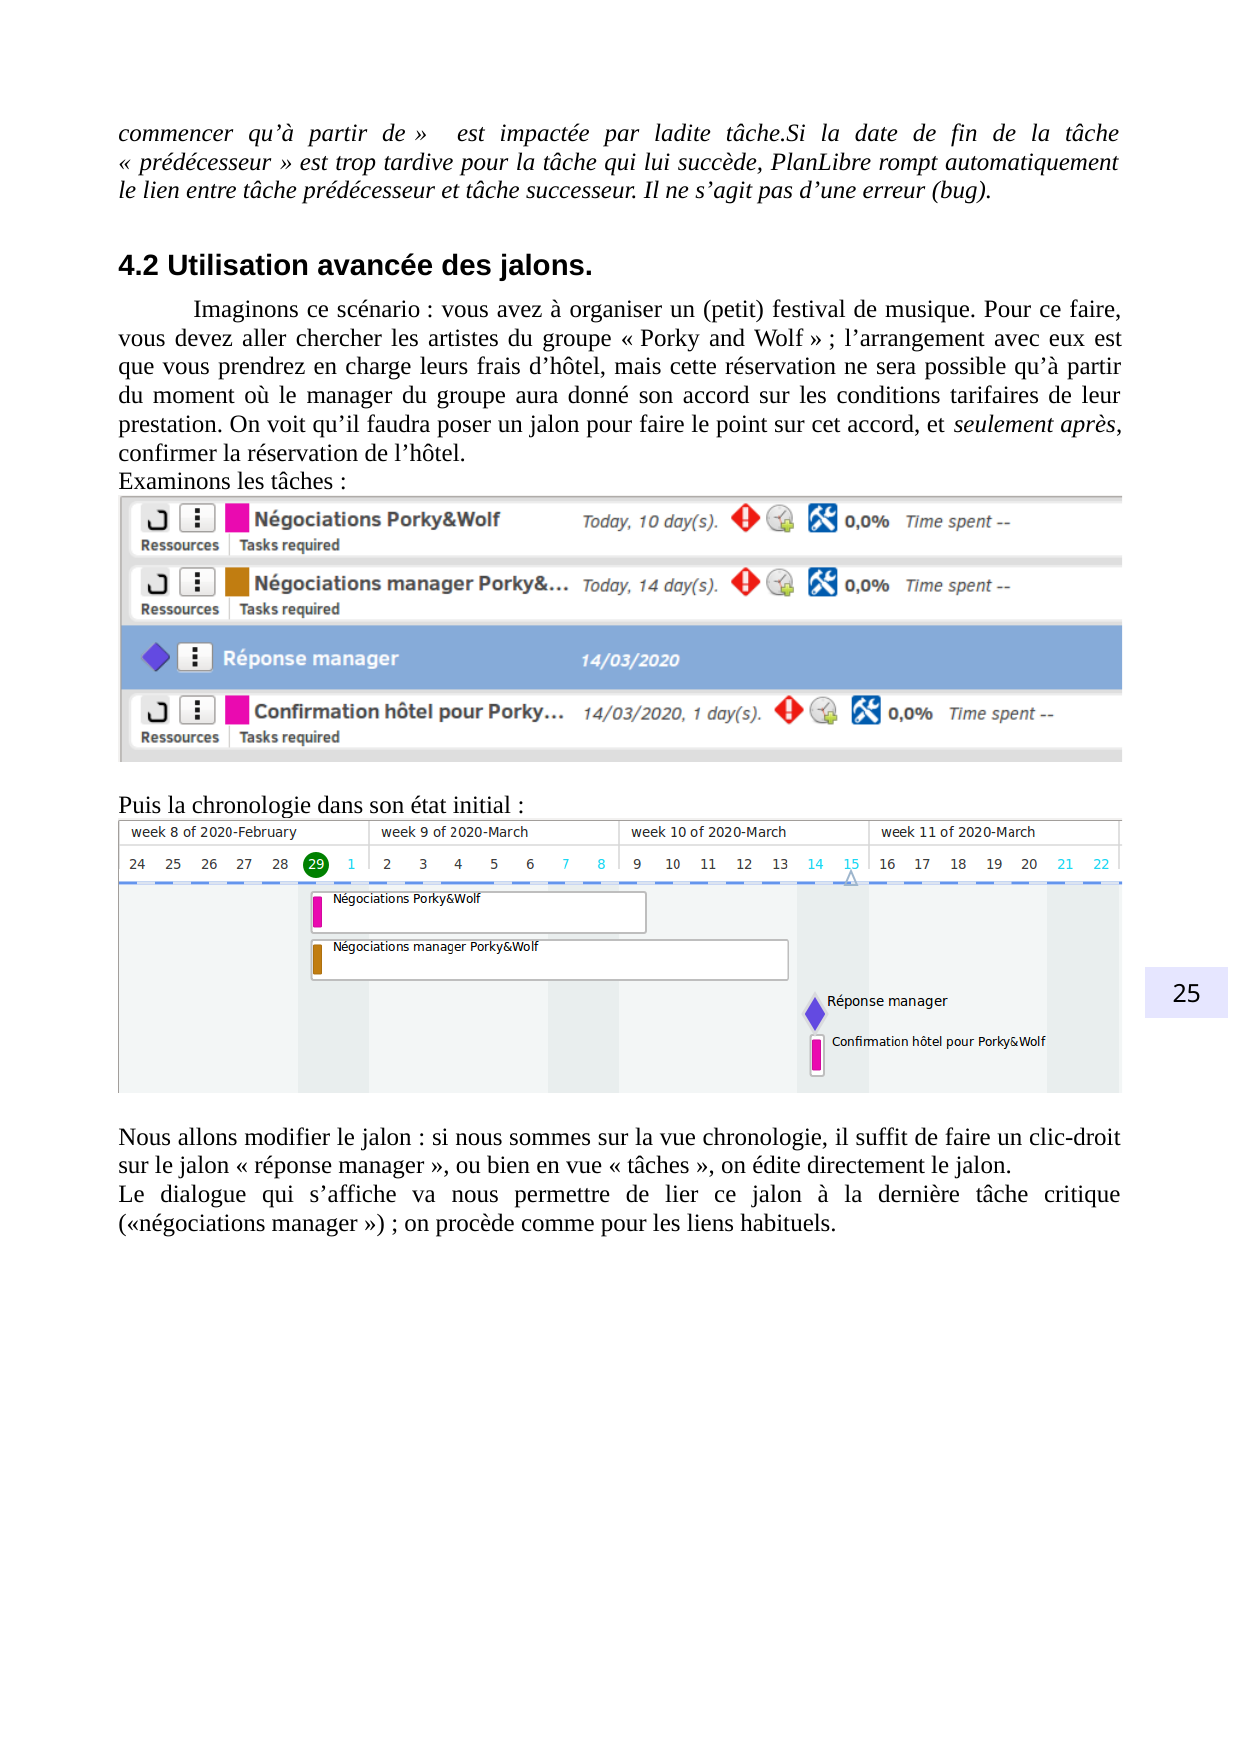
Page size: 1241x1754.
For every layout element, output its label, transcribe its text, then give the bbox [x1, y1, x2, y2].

picture [118, 818, 1123, 1093]
text commencer qu’à partir de » est impactée par ladite tâche.Si la date de fin de la tâche « prédécesseur » est trop tardive pour la tâche qui lui succède, PlanLibre rompt automatiquement le lien entre tâche prédécesseur et tâche successeur. Il ne s’agit pas d’une erreur (bug). [118, 118, 1122, 204]
text Puis la chronologie dans son état initial : [118, 790, 1122, 818]
text Examinons les tâches : [118, 466, 1122, 495]
picture [118, 495, 1123, 762]
text Nous allons modifier le jalon : si nous sommes sur la vue chronologie, il suffit de faire un clic-droit sur le jalon « réponse manager », ou bien en vue « tâches », on édite directement le jalon. [118, 1122, 1122, 1179]
text Imaginons ce scénario : vous avez à organiser un (petit) festival de musique. Pour ce faire, vous devez aller chercher les artistes du groupe « Porky and Wolf » ; l’arrangement avec eux est que vous prendrez en charge leurs frais d’hôtel, mais cette réservation ne sera possible qu’à partir du moment où le manager du groupe aura donné son accord sur les conditions tarifaires de leur prestation. On voit qu’il faudra poser un jalon pour faire le point sur cet accord, et seulement après, confirmer la réservation de l’hôtel. [118, 294, 1122, 466]
text Le dialogue qui s’affiche va nous permettre de lier ce jalon à la dernière tâche critique («négociations manager ») ; on procède comme pour les liens habituels. [118, 1179, 1122, 1237]
subtitle 4.2 Utilisation avancée des jalons. [118, 248, 1122, 281]
